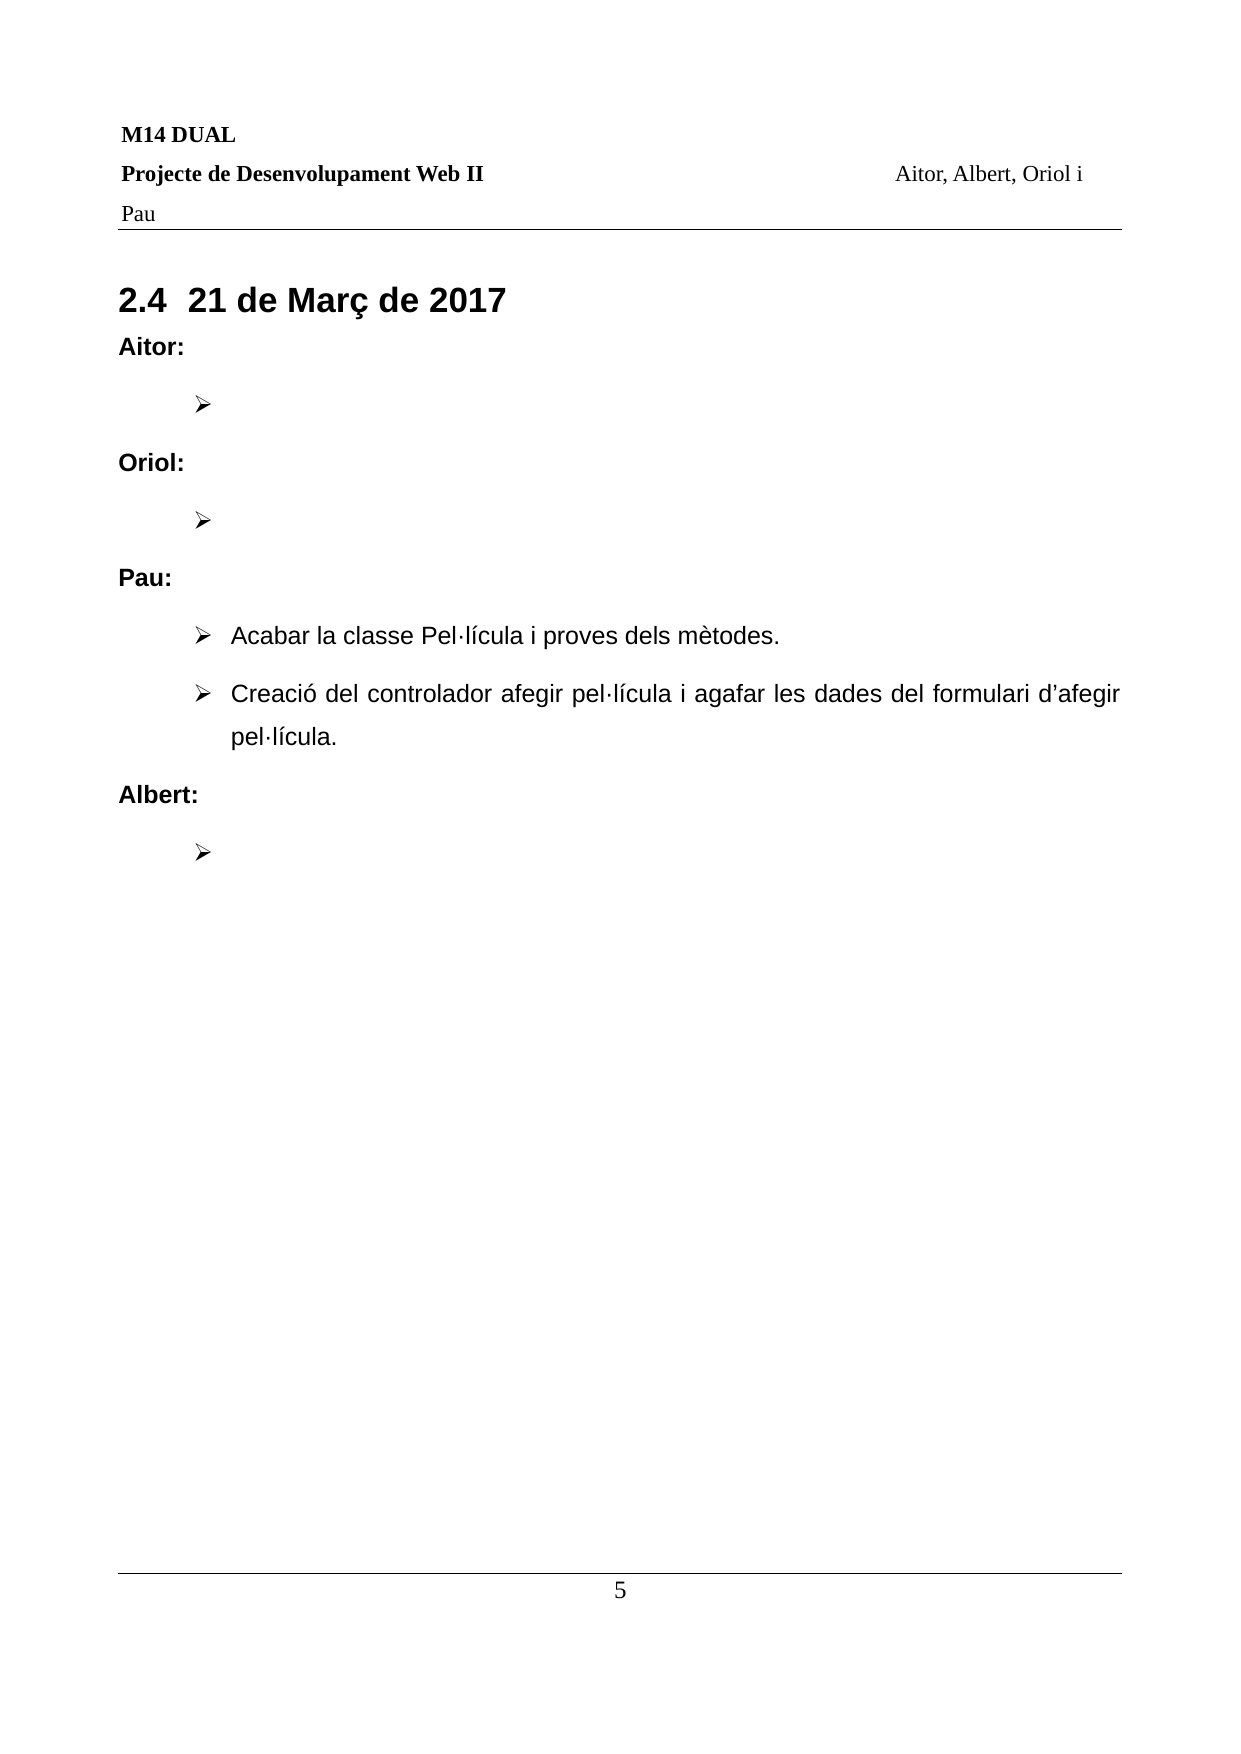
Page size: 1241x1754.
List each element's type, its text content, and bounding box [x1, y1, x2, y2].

list Acabar la classe Pel·lícula i proves dels mètodes. [193, 621, 1122, 650]
text Oriol: [118, 448, 1122, 477]
text Pau: [118, 563, 1122, 592]
text Albert: [118, 780, 1122, 809]
subtitle 21 de Març de 2017 [118, 280, 1122, 320]
text Aitor: [118, 332, 1122, 361]
list Creació del controlador afegir pel·lícula i agafar les dades del formulari d’afegir pel·lícula. [193, 679, 1122, 751]
